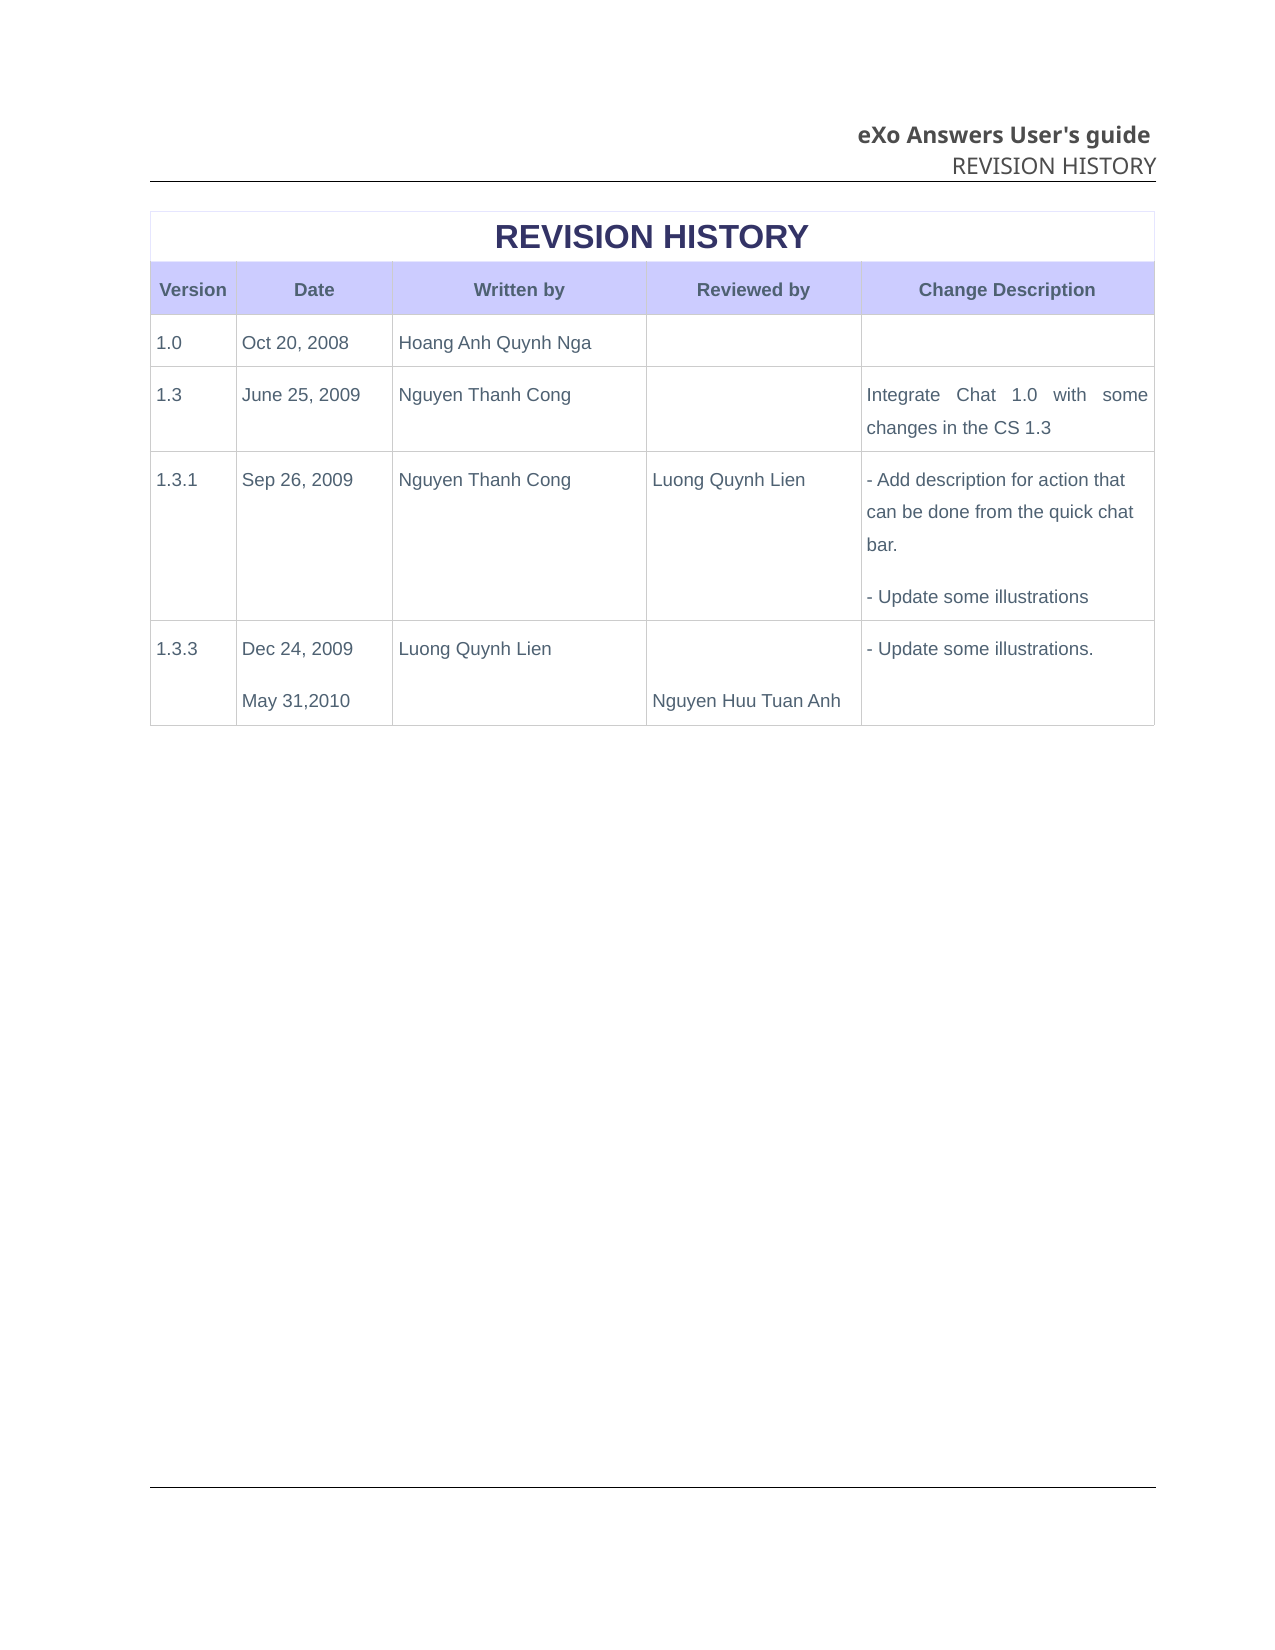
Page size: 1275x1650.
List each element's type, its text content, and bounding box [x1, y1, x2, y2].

table_cell - Update some illustrations. [862, 621, 1154, 724]
table_cell Reviewed by [647, 262, 861, 314]
table_cell Hoang Anh Quynh Nga [393, 315, 646, 366]
table_cell Date [237, 262, 392, 314]
table_cell [862, 315, 1154, 366]
table_cell Change Description [862, 262, 1154, 314]
table_cell Nguyen Thanh Cong [393, 367, 646, 451]
table_cell Luong Quynh Lien [647, 452, 861, 620]
table_cell 1.0 [151, 315, 236, 366]
table_cell Luong Quynh Lien [393, 621, 646, 724]
table_cell Nguyen Huu Tuan Anh [647, 621, 861, 724]
table_cell [647, 315, 861, 366]
table_cell [647, 367, 861, 451]
table_cell - Add description for action that can be done from the quick chat bar. - Update some illustrations [862, 452, 1154, 620]
table_cell 1.3 [151, 367, 236, 451]
table_header REVISION HISTORY [151, 212, 1154, 261]
table_cell Sep 26, 2009 [237, 452, 392, 620]
table_cell Written by [393, 262, 646, 314]
table_cell June 25, 2009 [237, 367, 392, 451]
table_cell Oct 20, 2008 [237, 315, 392, 366]
table_cell Nguyen Thanh Cong [393, 452, 646, 620]
table_cell 1.3.1 [151, 452, 236, 620]
table_cell Dec 24, 2009 May 31,2010 [237, 621, 392, 724]
table_cell 1.3.3 [151, 621, 236, 724]
table_cell Version [151, 262, 236, 314]
table_cell Integrate Chat 1.0 with some changes in the CS 1.3 [862, 367, 1154, 451]
